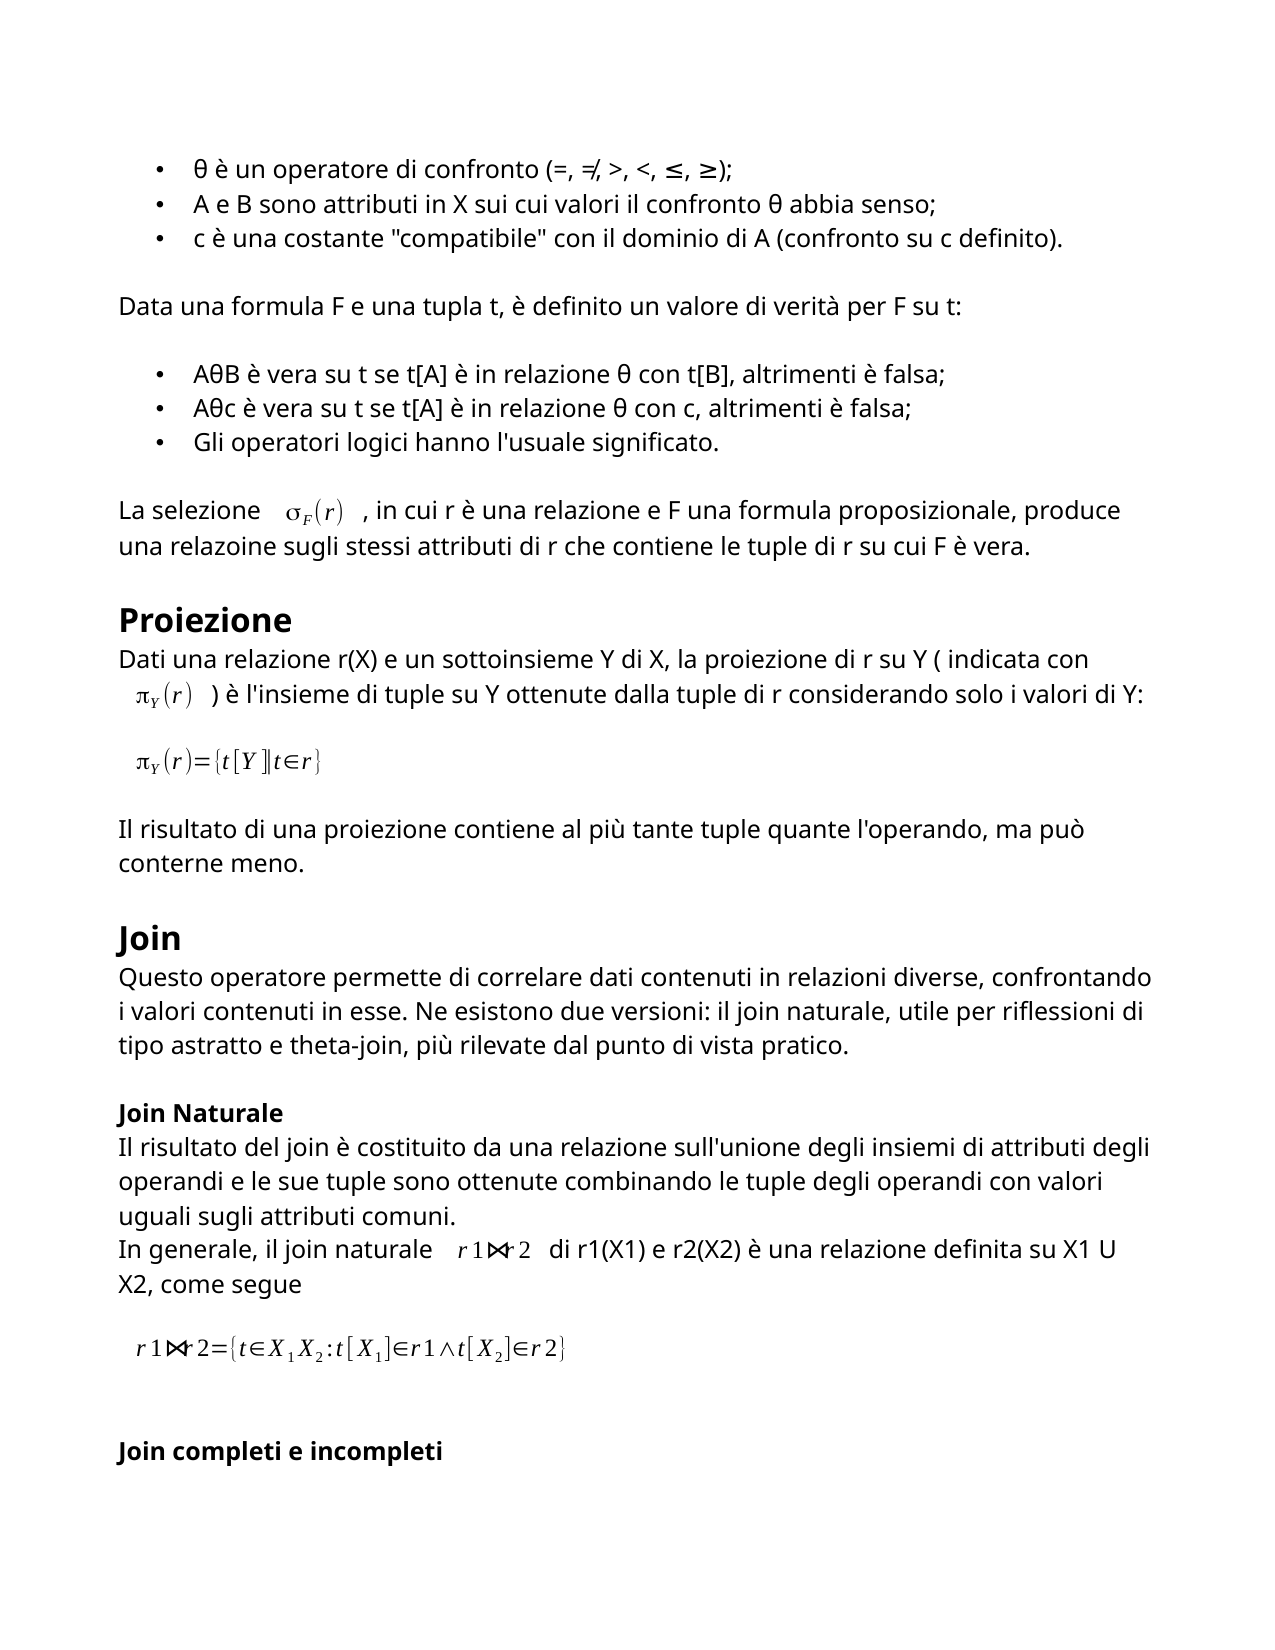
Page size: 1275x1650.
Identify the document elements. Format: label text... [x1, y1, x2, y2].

text In generale, il join naturale di r1(X1) e r2(X2) è una relazione definita su X1 U X2, come segue [118, 1232, 1157, 1300]
text Questo operatore permette di correlare dati contenuti in relazioni diverse, confrontando i valori contenuti in esse. Ne esistono due versioni: il join naturale, utile per riflessioni di tipo astratto e theta-join, più rilevate dal punto di vista pratico. [118, 960, 1157, 1062]
list AθB è vera su t se t[A] è in relazione θ con t[B], altrimenti è falsa; [156, 357, 1157, 391]
text Join [118, 914, 1157, 960]
list θ è un operatore di confronto (=, ≠, >, <, ≤, ≥); [156, 152, 1157, 186]
list A e B sono attributi in X sui cui valori il confronto θ abbia senso; [156, 186, 1157, 220]
list c è una costante "compatibile" con il dominio di A (confronto su c definito). [156, 220, 1157, 254]
text Dati una relazione r(X) e un sottoinsieme Y di X, la proiezione di r su Y ( indicata con ) è l'insieme di tuple su Y ottenute dalla tuple di r considerando solo i valori di Y: [118, 642, 1157, 712]
list Gli operatori logici hanno l'usuale significato. [156, 425, 1157, 459]
text Il risultato del join è costituito da una relazione sull'unione degli insiemi di attributi degli operandi e le sue tuple sono ottenute combinando le tuple degli operandi con valori uguali sugli attributi comuni. [118, 1130, 1157, 1232]
text Data una formula F e una tupla t, è definito un valore di verità per F su t: [118, 288, 1157, 322]
text Join completi e incompleti [118, 1434, 1157, 1468]
text Join Naturale [118, 1096, 1157, 1130]
text Proiezione [118, 597, 1157, 642]
text Il risultato di una proiezione contiene al più tante tuple quante l'operando, ma può conterne meno. [118, 812, 1157, 880]
list Aθc è vera su t se t[A] è in relazione θ con c, altrimenti è falsa; [156, 391, 1157, 425]
text La selezione , in cui r è una relazione e F una formula proposizionale, produce una relazoine sugli stessi attributi di r che contiene le tuple di r su cui F è vera. [118, 493, 1157, 563]
